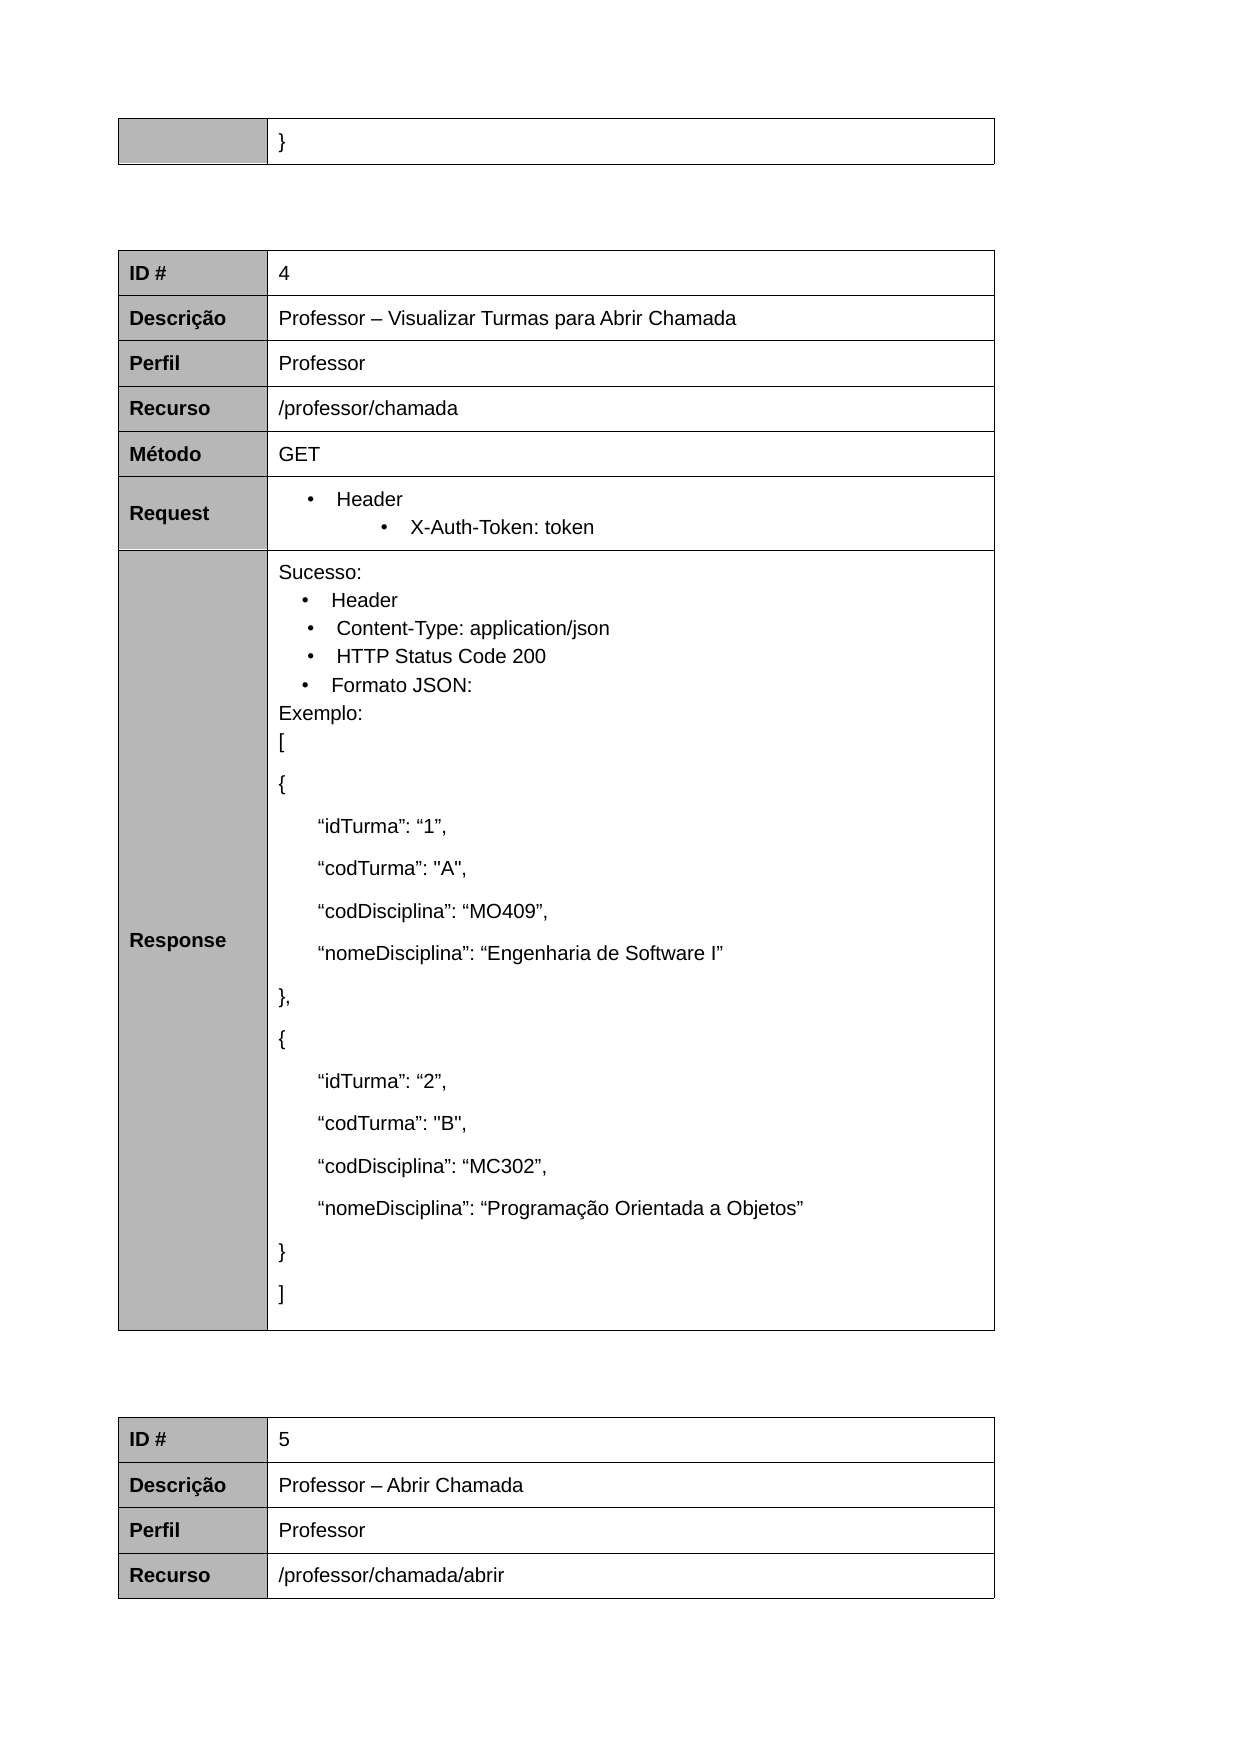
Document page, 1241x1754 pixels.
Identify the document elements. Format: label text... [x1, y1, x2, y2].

table_cell Sucesso: Header Content-Type: application/json HTTP Status Code 200 Formato JSON: Exemplo: [ { “idTurma”: “1”, “codTurma”: "A", “codDisciplina”: “MO409”, “nomeDisciplina”: “Engenharia de Software I” }, { “idTurma”: “2”, “codTurma”: "B", “codDisciplina”: “MC302”, “nomeDisciplina”: “Programação Orientada a Objetos” } ] [268, 551, 994, 1330]
table_cell Request [119, 477, 267, 549]
table_cell Método [119, 432, 267, 476]
table_cell GET [268, 432, 994, 476]
table_header 4 [268, 251, 994, 295]
table_cell Professor [268, 1508, 994, 1553]
table_cell Descrição [119, 296, 267, 340]
table_cell Professor [268, 341, 994, 386]
table_cell Response [119, 551, 267, 1330]
table_cell Professor – Abrir Chamada [268, 1463, 994, 1507]
table_cell /professor/chamada/abrir [268, 1554, 994, 1598]
table_cell Perfil [119, 1508, 267, 1553]
table_cell /professor/chamada [268, 387, 994, 431]
table_header ID # [119, 1418, 267, 1462]
table_cell [119, 119, 267, 163]
table_cell Recurso [119, 387, 267, 431]
table_cell Header X-Auth-Token: token [268, 477, 994, 549]
table_cell Sucesso: Header Content-Type: application/json HTTP Status Code 200 Formato JSON: Exemplo: { “mensagem”: “ok” } [268, 119, 994, 163]
table_cell Professor – Visualizar Turmas para Abrir Chamada [268, 296, 994, 340]
table_cell Recurso [119, 1554, 267, 1598]
table_header 5 [268, 1418, 994, 1462]
table_header ID # [119, 251, 267, 295]
table_cell Perfil [119, 341, 267, 386]
table_cell Descrição [119, 1463, 267, 1507]
